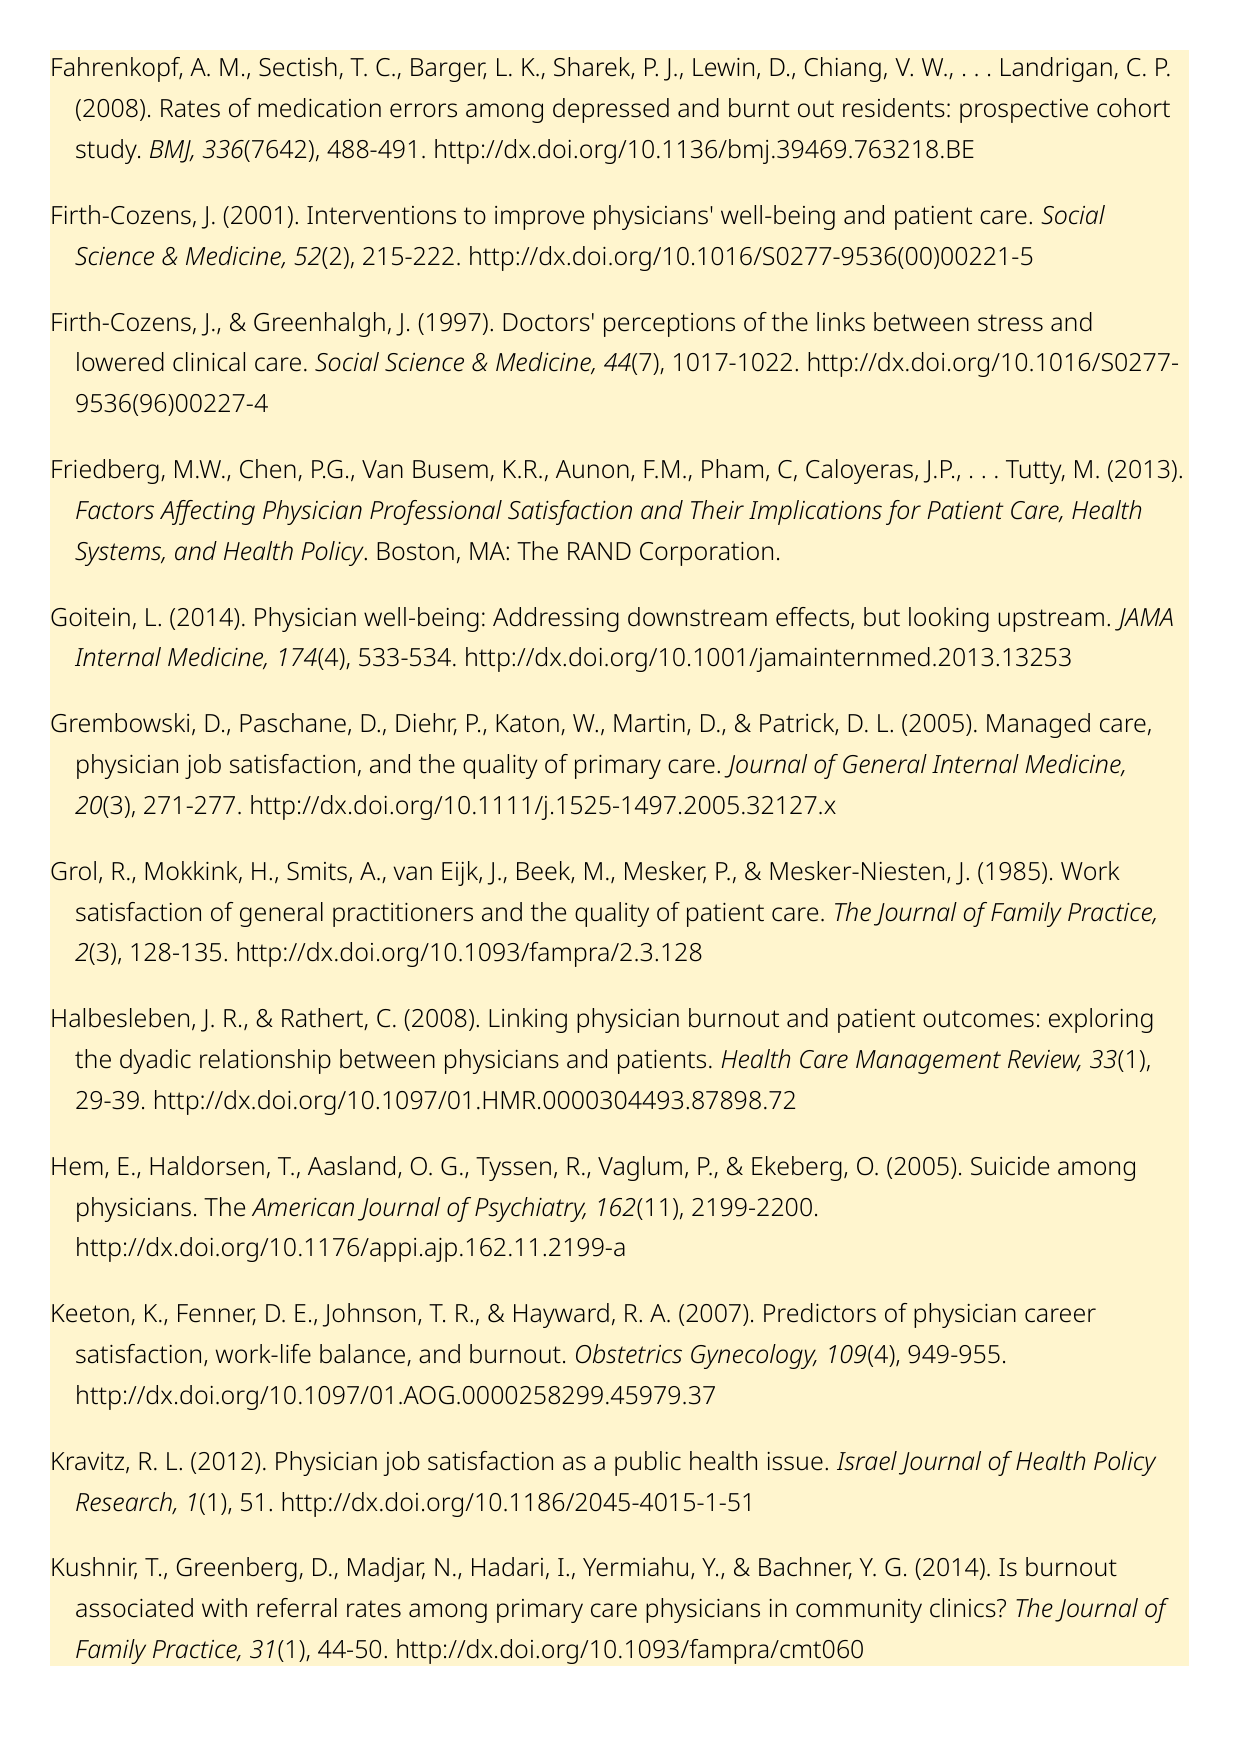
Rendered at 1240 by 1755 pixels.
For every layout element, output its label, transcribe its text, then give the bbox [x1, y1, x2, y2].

text Friedberg, M.W., Chen, P.G., Van Busem, K.R., Aunon, F.M., Pham, C, Caloyeras, J.P., . . . Tutty, M. (2013). Factors Affecting Physician Professional Satisfaction and Their Implications for Patient Care, Health Systems, and Health Policy. Boston, MA: The RAND Corporation. [50, 452, 1189, 567]
text Firth-Cozens, J. (2001). Interventions to improve physicians' well-being and patient care. Social Science & Medicine, 52(2), 215-222. http://dx.doi.org/10.1016/S0277-9536(00)00221-5 [50, 197, 1189, 272]
text Firth-Cozens, J., & Greenhalgh, J. (1997). Doctors' perceptions of the links between stress and lowered clinical care. Social Science & Medicine, 44(7), 1017-1022. http://dx.doi.org/10.1016/S0277-9536(96)00227-4 [50, 304, 1189, 420]
text Fahrenkopf, A. M., Sectish, T. C., Barger, L. K., Sharek, P. J., Lewin, D., Chiang, V. W., . . . Landrigan, C. P. (2008). Rates of medication errors among depressed and burnt out residents: prospective cohort study. BMJ, 336(7642), 488-491. http://dx.doi.org/10.1136/bmj.39469.763218.BE [50, 50, 1189, 166]
text Kushnir, T., Greenberg, D., Madjar, N., Hadari, I., Yermiahu, Y., & Bachner, Y. G. (2014). Is burnout associated with referral rates among primary care physicians in community clinics? The Journal of Family Practice, 31(1), 44-50. http://dx.doi.org/10.1093/fampra/cmt060 [50, 1550, 1189, 1666]
text Kravitz, R. L. (2012). Physician job satisfaction as a public health issue. Israel Journal of Health Policy Research, 1(1), 51. http://dx.doi.org/10.1186/2045-4015-1-51 [50, 1443, 1189, 1518]
text Grembowski, D., Paschane, D., Diehr, P., Katon, W., Martin, D., & Patrick, D. L. (2005). Managed care, physician job satisfaction, and the quality of primary care. Journal of General Internal Medicine, 20(3), 271-277. http://dx.doi.org/10.1111/j.1525-1497.2005.32127.x [50, 706, 1189, 822]
text Keeton, K., Fenner, D. E., Johnson, T. R., & Hayward, R. A. (2007). Predictors of physician career satisfaction, work-life balance, and burnout. Obstetrics Gynecology, 109(4), 949-955. http://dx.doi.org/10.1097/01.AOG.0000258299.45979.37 [50, 1296, 1189, 1412]
text Grol, R., Mokkink, H., Smits, A., van Eijk, J., Beek, M., Mesker, P., & Mesker-Niesten, J. (1985). Work satisfaction of general practitioners and the quality of patient care. The Journal of Family Practice, 2(3), 128-135. http://dx.doi.org/10.1093/fampra/2.3.128 [50, 853, 1189, 969]
text Goitein, L. (2014). Physician well-being: Addressing downstream effects, but looking upstream. JAMA Internal Medicine, 174(4), 533-534. http://dx.doi.org/10.1001/jamainternmed.2013.13253 [50, 599, 1189, 674]
text Hem, E., Haldorsen, T., Aasland, O. G., Tyssen, R., Vaglum, P., & Ekeberg, O. (2005). Suicide among physicians. The American Journal of Psychiatry, 162(11), 2199-2200. http://dx.doi.org/10.1176/appi.ajp.162.11.2199-a [50, 1148, 1189, 1264]
text Halbesleben, J. R., & Rathert, C. (2008). Linking physician burnout and patient outcomes: exploring the dyadic relationship between physicians and patients. Health Care Management Review, 33(1), 29-39. http://dx.doi.org/10.1097/01.HMR.0000304493.87898.72 [50, 1001, 1189, 1117]
